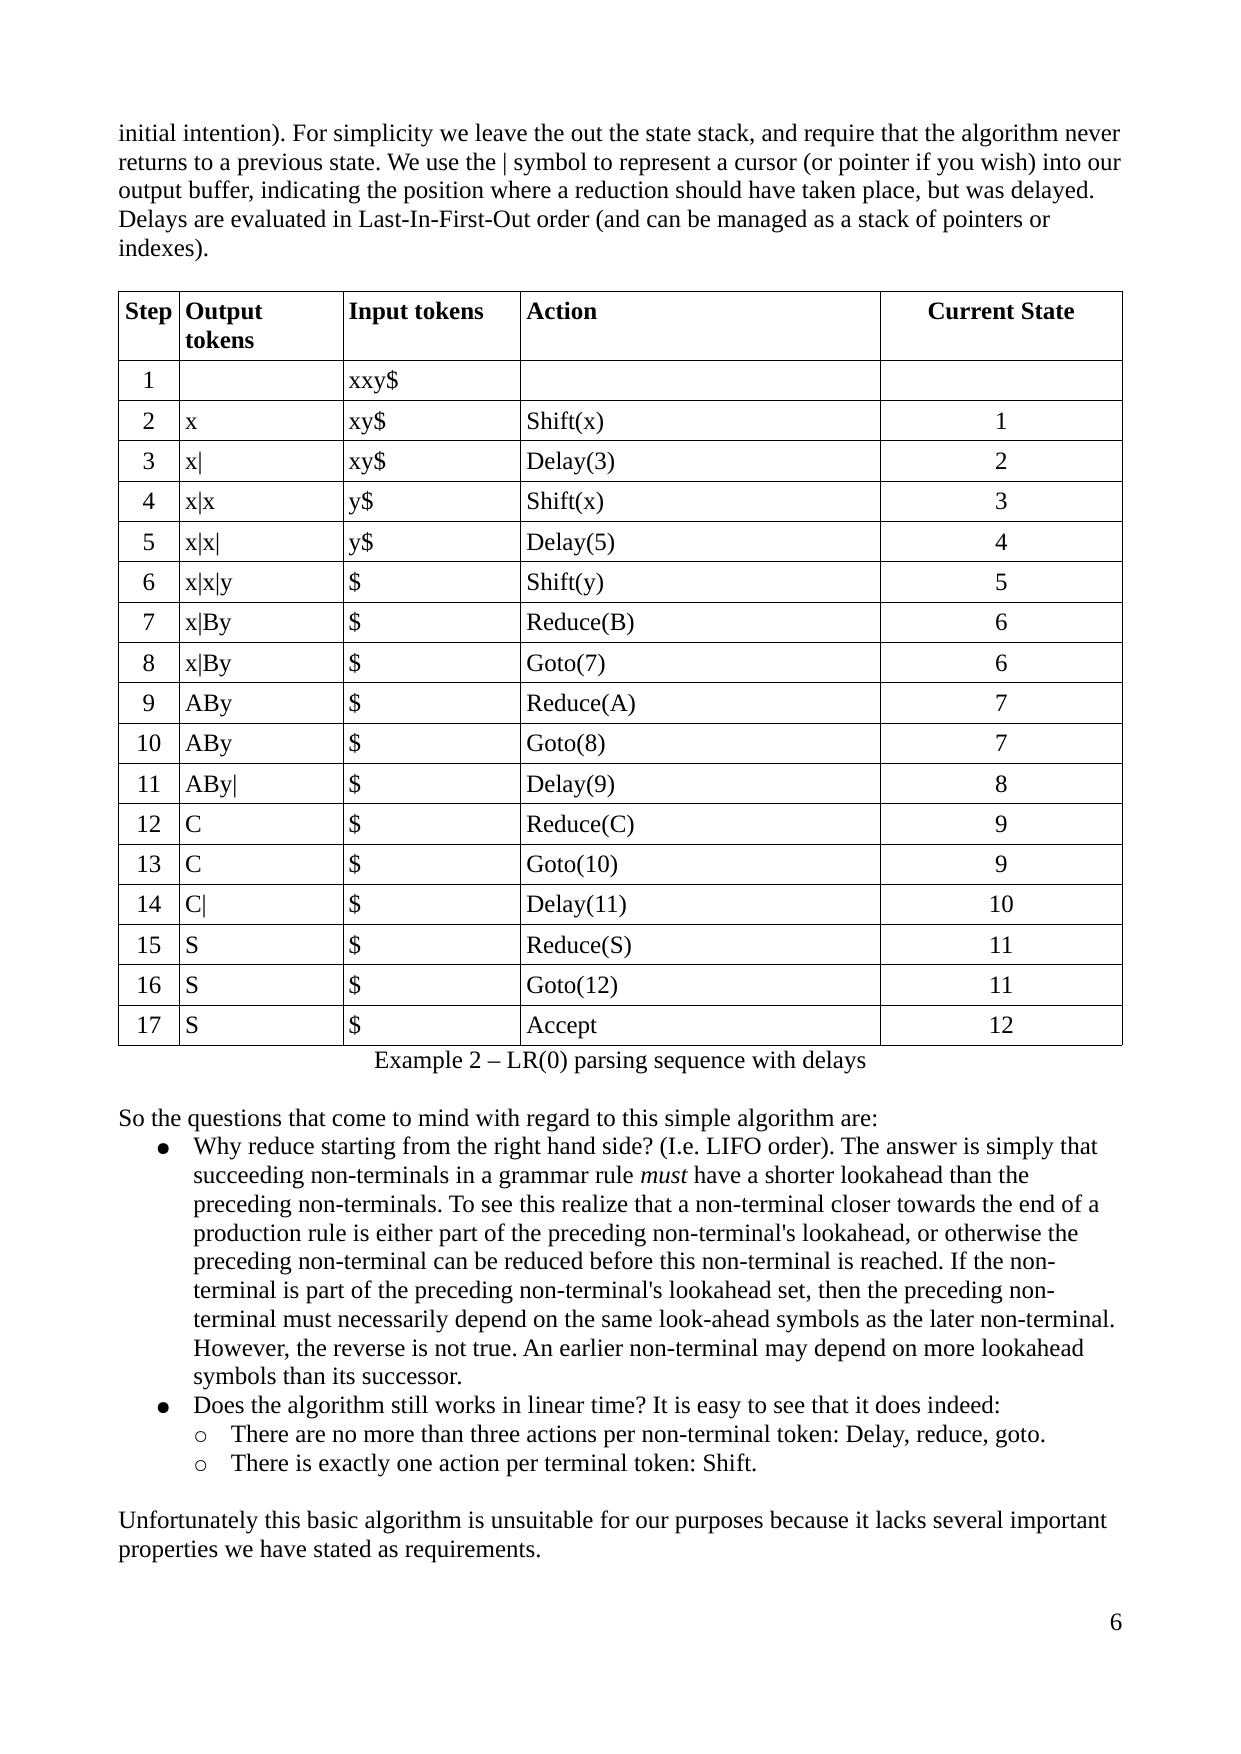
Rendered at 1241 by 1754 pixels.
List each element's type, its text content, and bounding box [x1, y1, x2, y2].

table_cell [521, 361, 880, 400]
table_cell 7 [881, 683, 1122, 722]
table_cell 11 [881, 925, 1122, 964]
table_cell $ [344, 724, 520, 763]
table_cell Delay(3) [521, 441, 880, 481]
table_cell 9 [881, 845, 1122, 884]
table_cell xy$ [344, 441, 520, 481]
table_cell xy$ [344, 401, 520, 440]
table_cell $ [344, 683, 520, 722]
table_cell 4 [881, 522, 1122, 561]
table_cell 14 [119, 885, 179, 924]
list There are no more than three actions per non-terminal token: Delay, reduce, goto. [193, 1419, 1122, 1448]
table_cell Delay(5) [521, 522, 880, 561]
table_cell Shift(x) [521, 401, 880, 440]
table_cell C [180, 845, 343, 884]
table_cell 5 [881, 562, 1122, 602]
table_cell 12 [881, 1006, 1122, 1045]
table_cell 3 [119, 441, 179, 481]
table_cell $ [344, 845, 520, 884]
text Unfortunately this basic algorithm is unsuitable for our purposes because it lacks several important properties we have stated as requirements. [118, 1505, 1122, 1563]
table_cell 15 [119, 925, 179, 964]
table_cell 1 [881, 401, 1122, 440]
table_cell y$ [344, 522, 520, 561]
table_cell S [180, 1006, 343, 1045]
table_cell Reduce(B) [521, 603, 880, 642]
table_cell $ [344, 965, 520, 1005]
table_cell Shift(x) [521, 482, 880, 521]
table_cell Reduce(A) [521, 683, 880, 722]
table_cell x|x| [180, 522, 343, 561]
table_cell 1 [119, 361, 179, 400]
table_cell C| [180, 885, 343, 924]
table_cell $ [344, 804, 520, 843]
list Does the algorithm still works in linear time? It is easy to see that it does indeed: [156, 1390, 1122, 1419]
table_cell S [180, 925, 343, 964]
table_cell 16 [119, 965, 179, 1005]
table_cell $ [344, 562, 520, 602]
table_cell $ [344, 643, 520, 682]
table_cell $ [344, 885, 520, 924]
table_cell $ [344, 603, 520, 642]
table_cell ABy [180, 683, 343, 722]
table_cell [180, 361, 343, 400]
table_cell x|x|y [180, 562, 343, 602]
table_cell 8 [881, 764, 1122, 803]
table_cell 2 [119, 401, 179, 440]
table_cell 7 [119, 603, 179, 642]
table_cell 11 [881, 965, 1122, 1005]
table_cell Goto(7) [521, 643, 880, 682]
table_header Input tokens [344, 292, 520, 360]
table_cell 5 [119, 522, 179, 561]
table_cell Accept [521, 1006, 880, 1045]
table_cell [881, 361, 1122, 400]
table_cell Reduce(C) [521, 804, 880, 843]
table_cell 10 [881, 885, 1122, 924]
table_cell Goto(10) [521, 845, 880, 884]
table_cell 6 [119, 562, 179, 602]
table_cell Delay(11) [521, 885, 880, 924]
table_cell xxy$ [344, 361, 520, 400]
table_cell 6 [881, 643, 1122, 682]
table_cell 9 [881, 804, 1122, 843]
table_cell Shift(y) [521, 562, 880, 602]
table_cell 6 [881, 603, 1122, 642]
table_cell Delay(9) [521, 764, 880, 803]
table_cell ABy [180, 724, 343, 763]
table_cell 11 [119, 764, 179, 803]
table_cell Goto(12) [521, 965, 880, 1005]
table_cell y$ [344, 482, 520, 521]
table_cell 2 [881, 441, 1122, 481]
table_header Output tokens [180, 292, 343, 360]
table_cell $ [344, 1006, 520, 1045]
table_cell Reduce(S) [521, 925, 880, 964]
table_cell ABy| [180, 764, 343, 803]
table_cell S [180, 965, 343, 1005]
table_cell 3 [881, 482, 1122, 521]
table_cell x|By [180, 603, 343, 642]
table_cell 12 [119, 804, 179, 843]
table_cell x [180, 401, 343, 440]
table_header Action [521, 292, 880, 360]
list Why reduce starting from the right hand side? (I.e. LIFO order). The answer is simply that succeeding non-terminals in a grammar rule must have a shorter lookahead than the preceding non-terminals. To see this realize that a non-terminal closer towards the end of a production rule is either part of the preceding non-terminal's lookahead, or otherwise the preceding non-terminal can be reduced before this non-terminal is reached. If the non-terminal is part of the preceding non-terminal's lookahead set, then the preceding non-terminal must necessarily depend on the same look-ahead symbols as the later non-terminal. However, the reverse is not true. An earlier non-terminal may depend on more lookahead symbols than its successor. [156, 1131, 1122, 1390]
table_cell x|By [180, 643, 343, 682]
list There is exactly one action per terminal token: Shift. [193, 1448, 1122, 1476]
table_cell 13 [119, 845, 179, 884]
text Example 2 – LR(0) parsing sequence with delays [118, 1046, 1122, 1074]
table_cell Goto(8) [521, 724, 880, 763]
table_cell x|x [180, 482, 343, 521]
table_cell $ [344, 764, 520, 803]
text initial intention). For simplicity we leave the out the state stack, and require that the algorithm never returns to a previous state. We use the | symbol to represent a cursor (or pointer if you wish) into our output buffer, indicating the position where a reduction should have taken place, but was delayed. Delays are evaluated in Last-In-First-Out order (and can be managed as a stack of pointers or indexes). [118, 118, 1122, 262]
table_cell C [180, 804, 343, 843]
table_cell 8 [119, 643, 179, 682]
table_cell 7 [881, 724, 1122, 763]
table_cell 10 [119, 724, 179, 763]
table_cell x| [180, 441, 343, 481]
table_cell 17 [119, 1006, 179, 1045]
text So the questions that come to mind with regard to this simple algorithm are: [118, 1103, 1122, 1131]
table_cell 4 [119, 482, 179, 521]
table_cell $ [344, 925, 520, 964]
table_header Step [119, 292, 179, 360]
table_cell 9 [119, 683, 179, 722]
table_header Current State [881, 292, 1122, 360]
